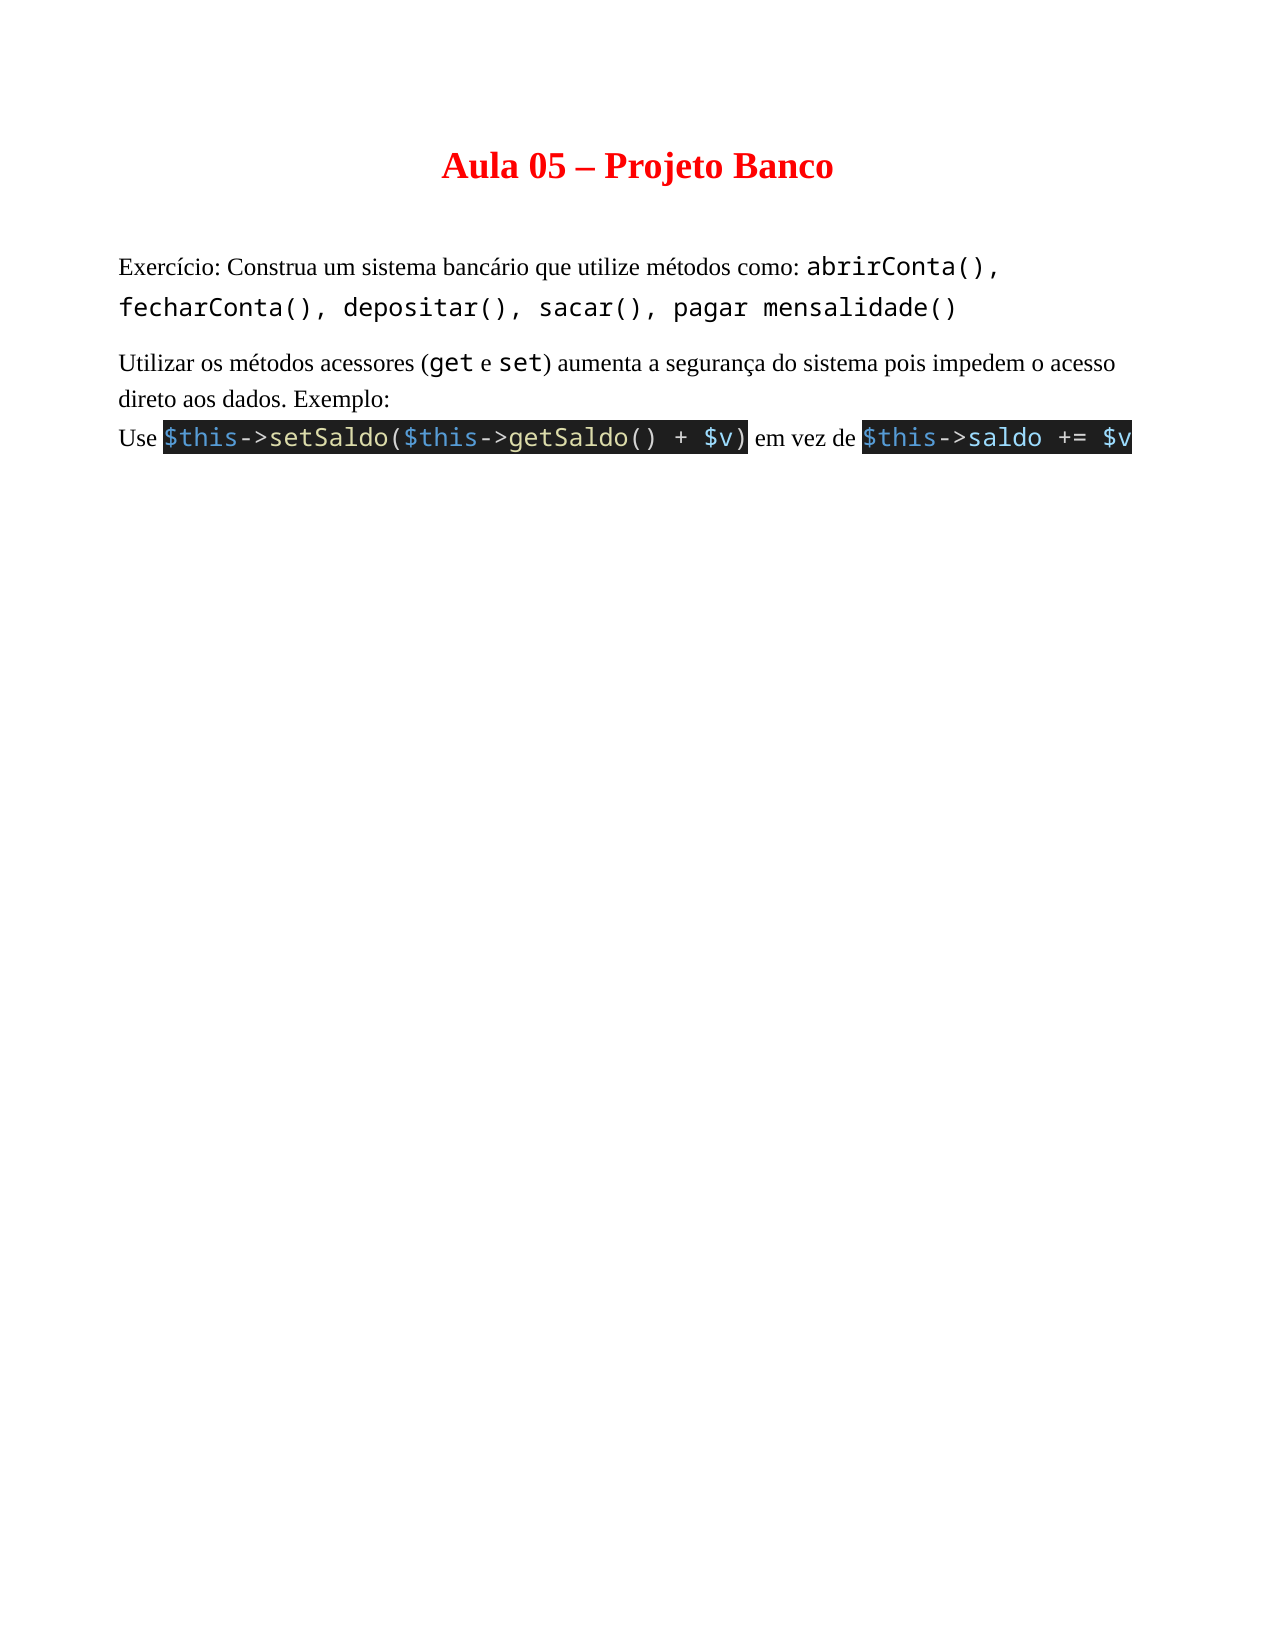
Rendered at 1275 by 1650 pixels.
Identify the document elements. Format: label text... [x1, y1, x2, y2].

subtitle Aula 05 – Projeto Banco [118, 143, 1157, 187]
text Utilizar os métodos acessores (get e set) aumenta a segurança do sistema pois impedem o acesso direto aos dados. Exemplo: Use $this->setSaldo($this->getSaldo() + $v) em vez de $this->saldo += $v [118, 344, 1157, 454]
text Exercício: Construa um sistema bancário que utilize métodos como: abrirConta(), fecharConta(), depositar(), sacar(), pagar mensalidade() [118, 248, 1157, 323]
